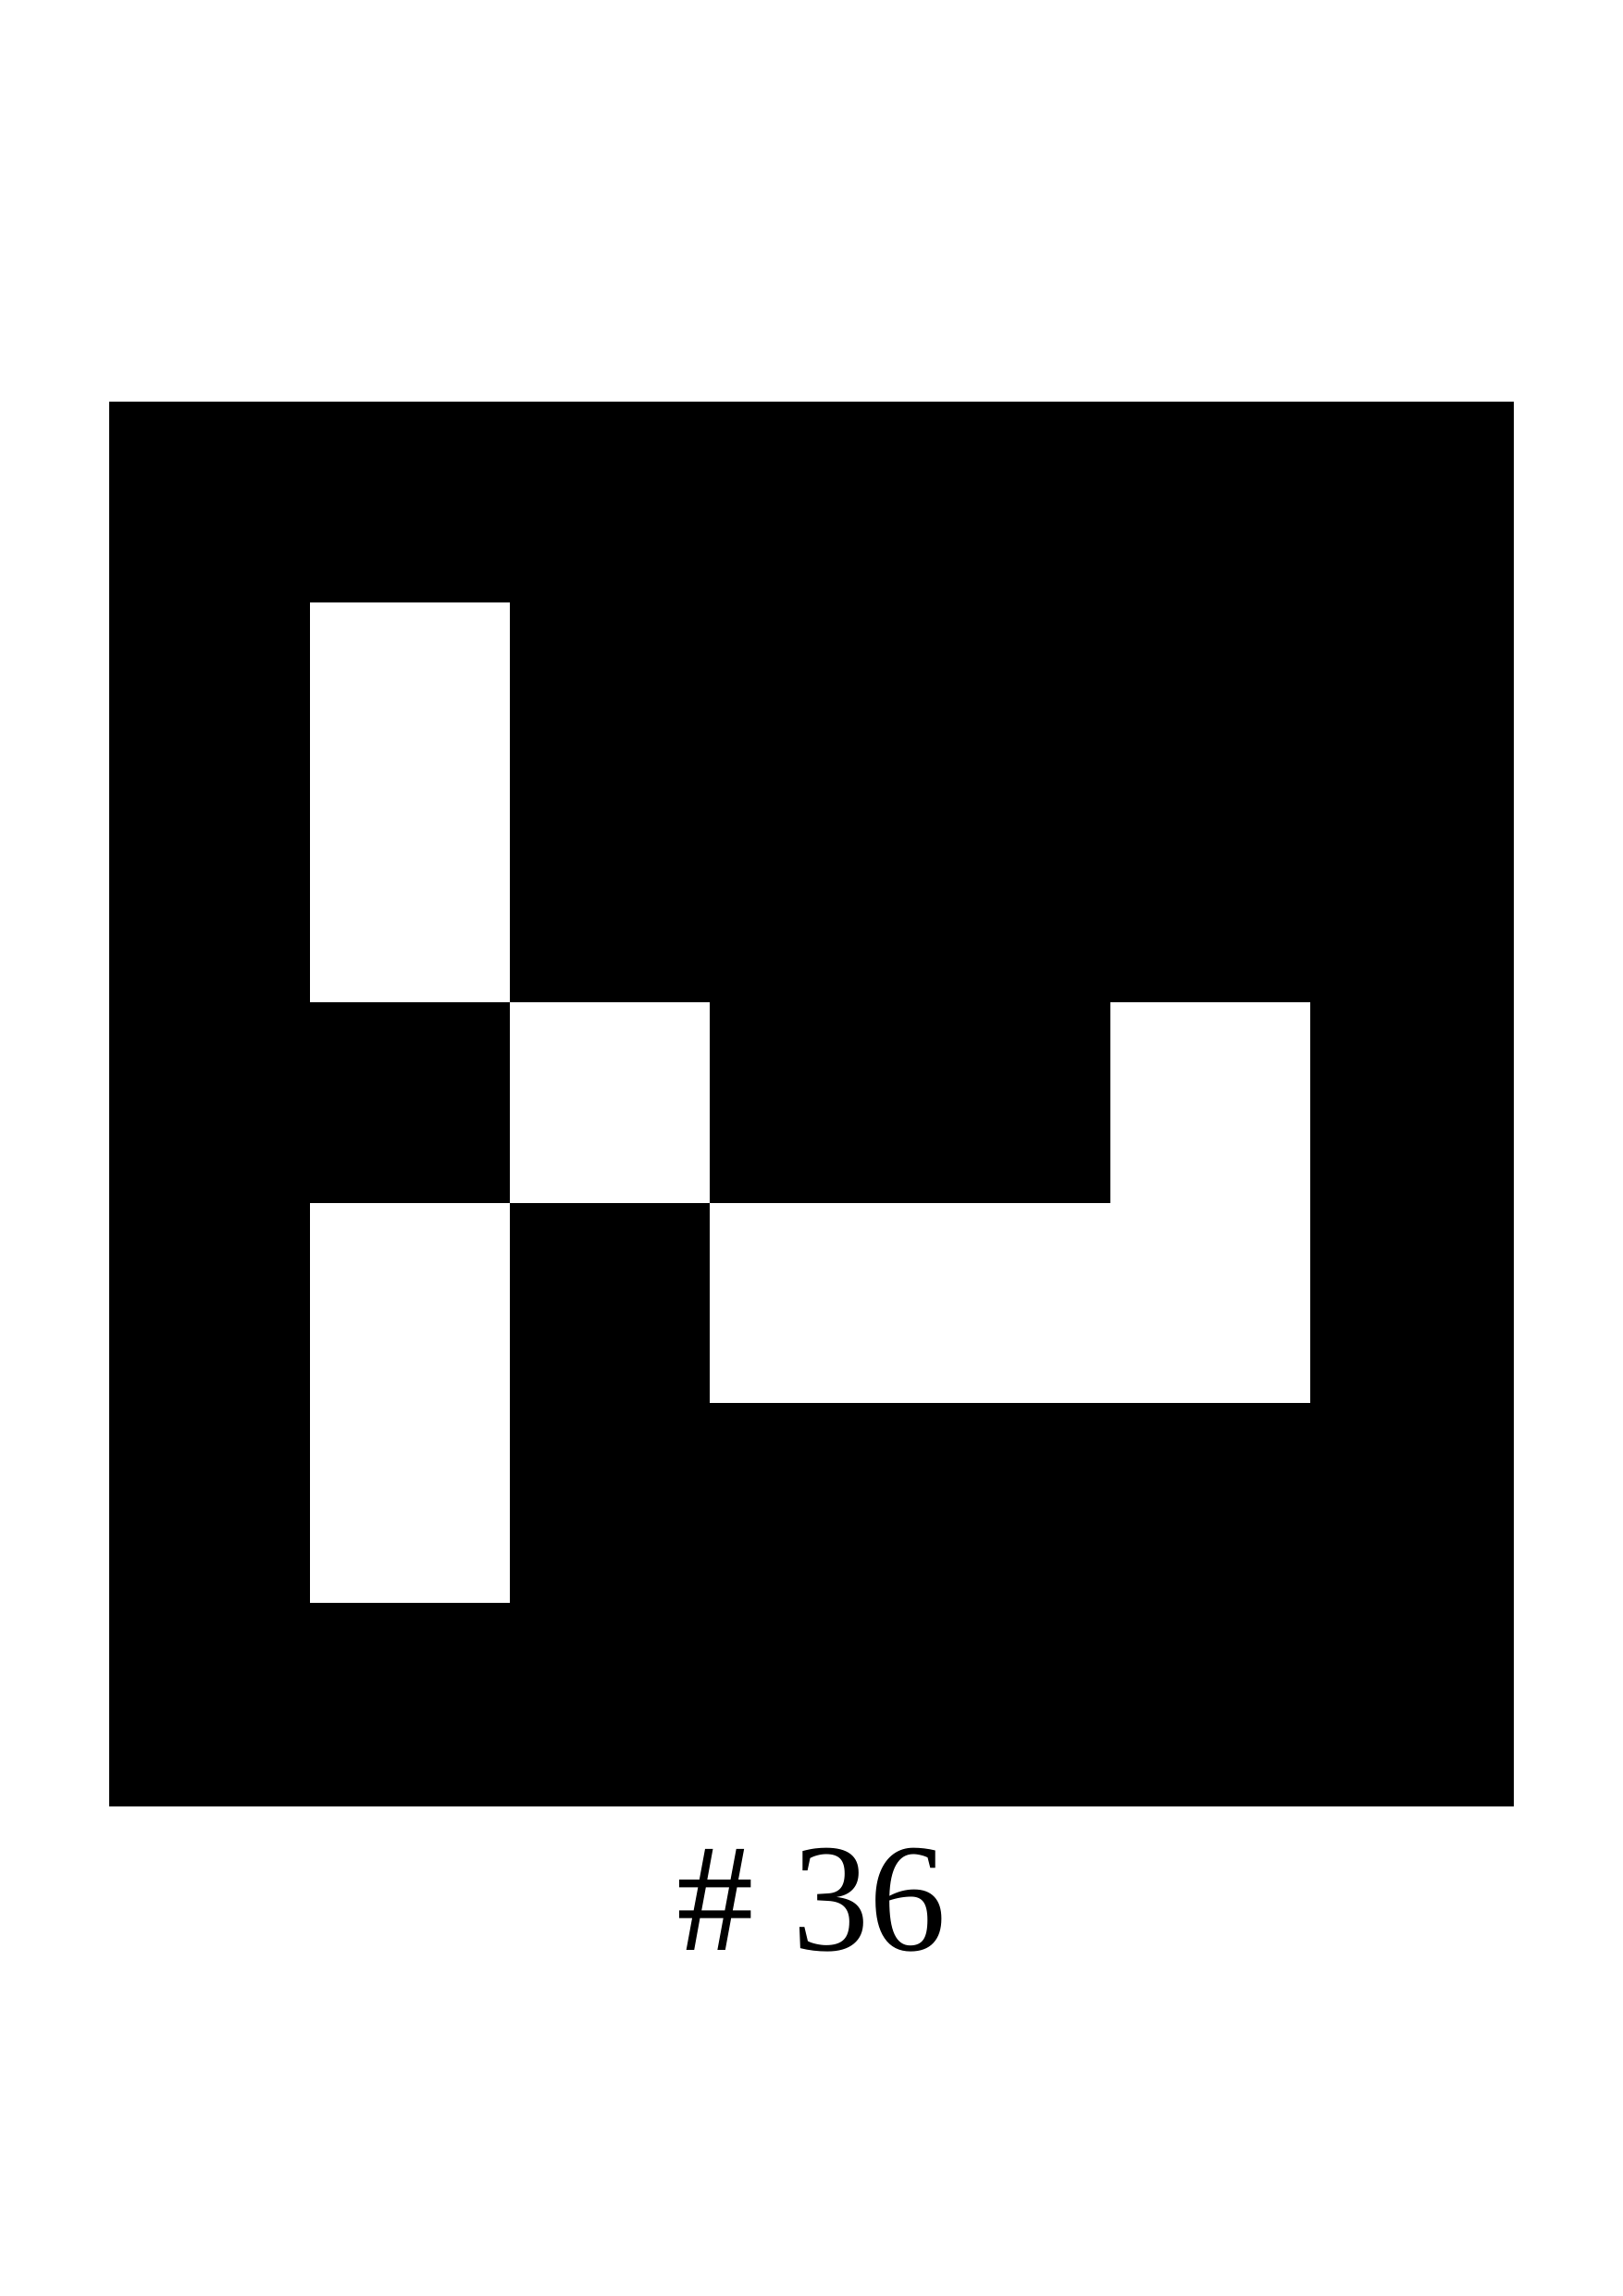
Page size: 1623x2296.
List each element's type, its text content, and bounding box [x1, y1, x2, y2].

picture [109, 402, 1514, 1806]
text # 36 [109, 1806, 1514, 1984]
